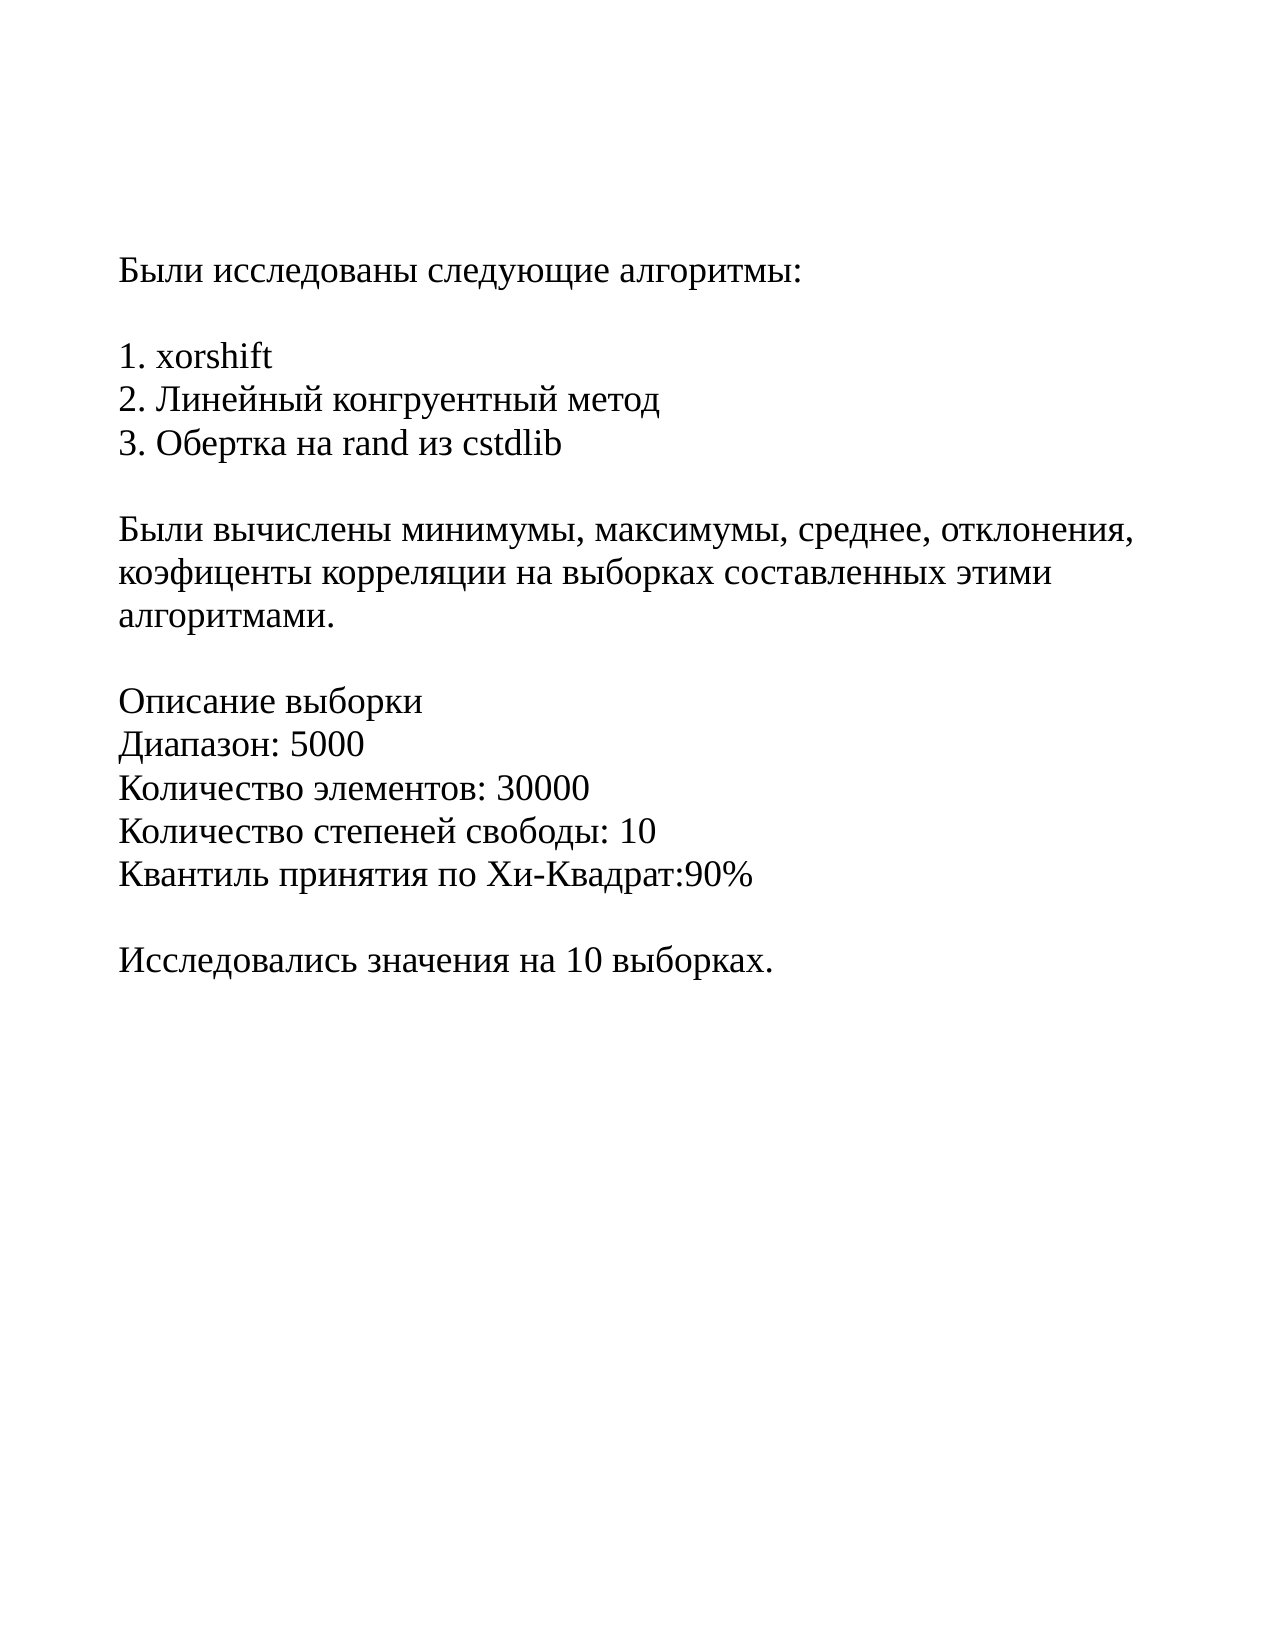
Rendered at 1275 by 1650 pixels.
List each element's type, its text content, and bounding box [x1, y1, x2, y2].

text Были исследованы следующие алгоритмы: [118, 247, 1157, 291]
text Квантиль принятия по Хи-Квадрат:90% [118, 851, 1157, 894]
text Диапазон: 5000 [118, 722, 1157, 765]
text Описание выборки [118, 679, 1157, 722]
text Исследовались значения на 10 выборках. [118, 937, 1157, 981]
text 1. xorshift [118, 334, 1157, 377]
text Количество степеней свободы: 10 [118, 808, 1157, 851]
text Были вычислены минимумы, максимумы, среднее, отклонения, коэфиценты корреляции на выборках составленных этими алгоритмами. [118, 506, 1157, 636]
text 2. Линейный конгруентный метод [118, 377, 1157, 420]
text 3. Обертка на rand из cstdlib [118, 420, 1157, 463]
text Количество элементов: 30000 [118, 765, 1157, 808]
